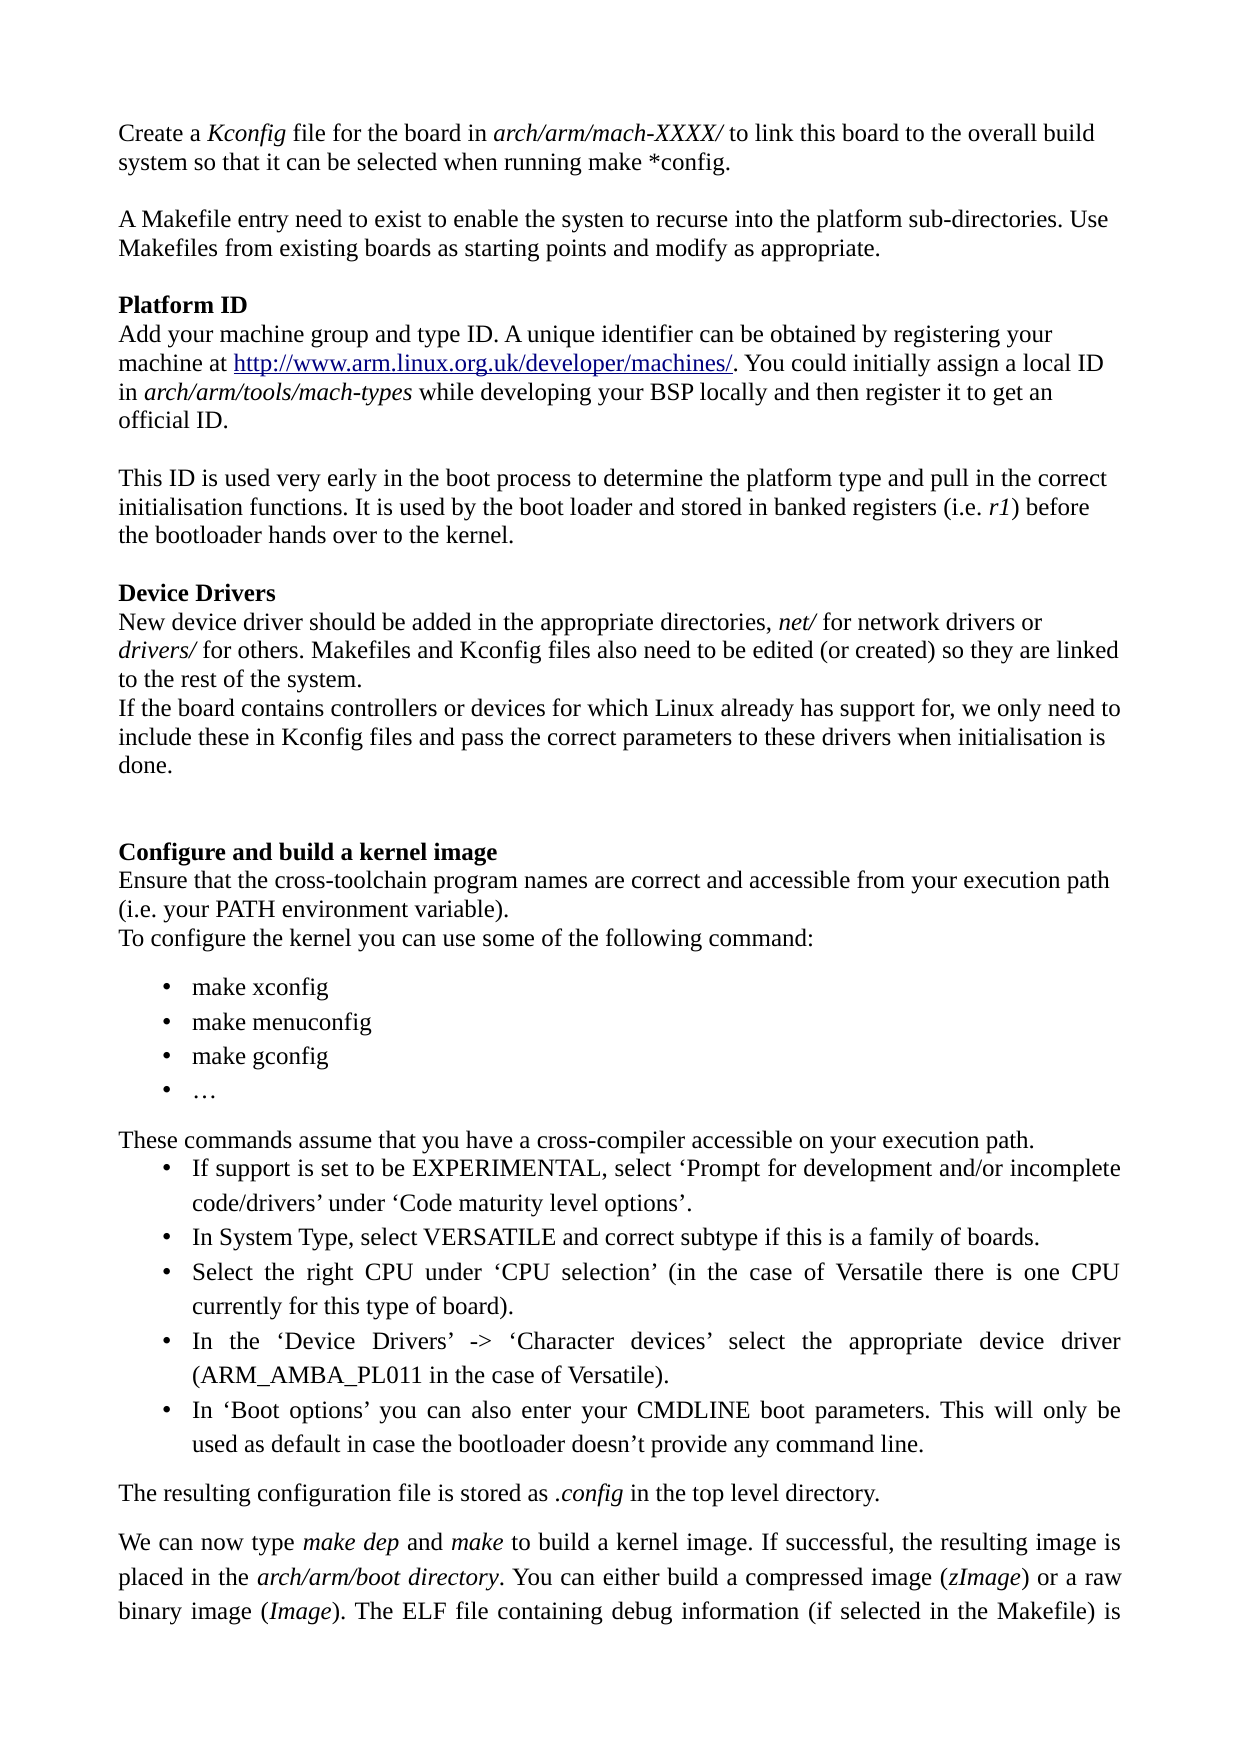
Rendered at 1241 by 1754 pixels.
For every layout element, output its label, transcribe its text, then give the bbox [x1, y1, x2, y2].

text Device Drivers [118, 578, 1122, 607]
text Configure and build a kernel image [118, 837, 1122, 866]
text Add your machine group and type ID. A unique identifier can be obtained by registering your machine at http://www.arm.linux.org.uk/developer/machines/. You could initially assign a local ID in arch/arm/tools/mach-types while developing your BSP locally and then register it to get an official ID. [118, 319, 1122, 434]
text New device driver should be added in the appropriate directories, net/ for network drivers or drivers/ for others. Makefiles and Kconfig files also need to be edited (or created) so they are linked to the rest of the system. [118, 607, 1122, 693]
text Platform ID [118, 291, 1122, 319]
list Select the right CPU under ‘CPU selection’ (in the case of Versatile there is one CPU currently for this type of board). [162, 1257, 1122, 1320]
text Create a Kconfig file for the board in arch/arm/mach-XXXX/ to link this board to the overall build system so that it can be selected when running make *config. [118, 118, 1122, 176]
text A Makefile entry need to exist to enable the systen to recurse into the platform sub-directories. Use Makefiles from existing boards as starting points and modify as appropriate. [118, 204, 1122, 262]
text The resulting configuration file is stored as .config in the top level directory. [118, 1478, 1122, 1507]
list make gconfig [162, 1041, 1122, 1070]
list make xconfig [162, 972, 1122, 1001]
list If support is set to be EXPERIMENTAL, select ‘Prompt for development and/or incomplete code/drivers’ under ‘Code maturity level options’. [162, 1153, 1122, 1217]
text To configure the kernel you can use some of the following command: [118, 923, 1122, 952]
list In the ‘Device Drivers’ -> ‘Character devices’ select the appropriate device driver (ARM_AMBA_PL011 in the case of Versatile). [162, 1326, 1122, 1389]
list … [162, 1076, 1122, 1104]
list make menuconfig [162, 1007, 1122, 1035]
list In System Type, select VERSATILE and correct subtype if this is a family of boards. [162, 1222, 1122, 1251]
text This ID is used very early in the boot process to determine the platform type and pull in the correct initialisation functions. It is used by the boot loader and stored in banked registers (i.e. r1) before the bootloader hands over to the kernel. [118, 463, 1122, 549]
text We can now type make dep and make to build a kernel image. If successful, the resulting image is placed in the arch/arm/boot directory. You can either build a compressed image (zImage) or a raw binary image (Image). The ELF file containing debug information (if selected in the Makefile) is [118, 1527, 1122, 1625]
text These commands assume that you have a cross-compiler accessible on your execution path. [118, 1125, 1122, 1153]
text If the board contains controllers or devices for which Linux already has support for, we only need to include these in Kconfig files and pass the correct parameters to these drivers when initialisation is done. [118, 693, 1122, 779]
list In ‘Boot options’ you can also enter your CMDLINE boot parameters. This will only be used as default in case the bootloader doesn’t provide any command line. [162, 1395, 1122, 1458]
text Ensure that the cross-toolchain program names are correct and accessible from your execution path (i.e. your PATH environment variable). [118, 866, 1122, 923]
